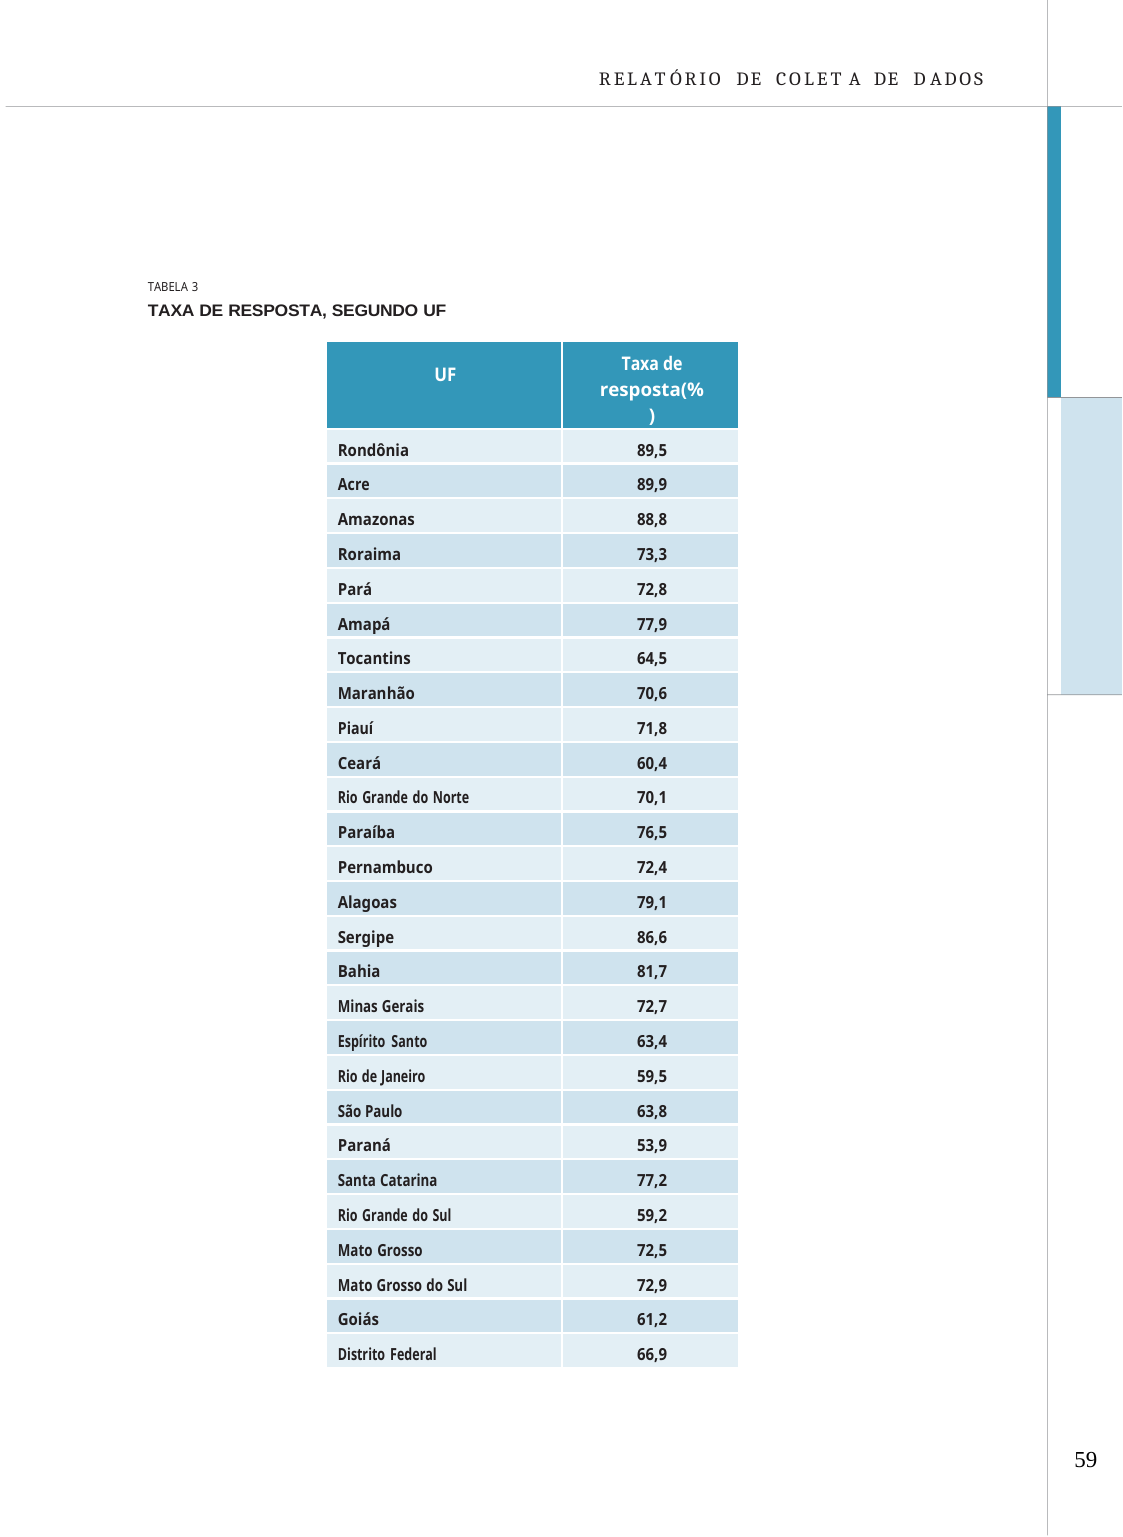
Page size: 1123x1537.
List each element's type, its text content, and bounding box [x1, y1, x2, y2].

table_cell 71,8 [563, 708, 738, 741]
table_cell 59,5 [563, 1056, 738, 1089]
table_cell 60,4 [563, 743, 738, 776]
table_header UF [327, 342, 561, 428]
table_cell Alagoas [327, 882, 561, 915]
table_cell 61,2 [563, 1300, 738, 1332]
table_cell Sergipe [327, 917, 561, 949]
table_header Taxa de resposta(%) [563, 342, 738, 428]
table_cell 72,9 [563, 1265, 738, 1297]
table_cell Pará [327, 569, 561, 602]
table_cell Amazonas [327, 499, 561, 532]
table_cell Mato Grosso do Sul [327, 1265, 561, 1297]
table_cell São Paulo [327, 1091, 561, 1123]
table_cell Espírito Santo [327, 1021, 561, 1054]
table_cell 53,9 [563, 1126, 738, 1158]
table_cell 72,4 [563, 847, 738, 880]
table_cell Bahia [327, 952, 561, 984]
table_cell 79,1 [563, 882, 738, 915]
table_cell Rio Grande do Norte [327, 778, 561, 810]
table_cell Pernambuco [327, 847, 561, 880]
table_cell Acre [327, 465, 561, 497]
table_cell Rio de Janeiro [327, 1056, 561, 1089]
text [1061, 278, 1104, 295]
table_cell Santa Catarina [327, 1160, 561, 1193]
table_cell 72,5 [563, 1230, 738, 1263]
table_cell Mato Grosso [327, 1230, 561, 1263]
table_cell Piauí [327, 708, 561, 741]
table_cell Paraná [327, 1126, 561, 1158]
table_cell 81,7 [563, 952, 738, 984]
text [1061, 301, 1104, 320]
table_cell 88,8 [563, 499, 738, 532]
table_cell 70,1 [563, 778, 738, 810]
table_cell 77,9 [563, 604, 738, 636]
table_cell 59,2 [563, 1195, 738, 1228]
table_cell 86,6 [563, 917, 738, 949]
table_cell 76,5 [563, 813, 738, 845]
text TAXA DE RESPOSTA, SEGUNDO UF [148, 301, 1047, 320]
table_cell Tocantins [327, 639, 561, 671]
text TABELA 3 [148, 278, 1047, 295]
table_cell 72,7 [563, 986, 738, 1019]
table_cell 89,5 [563, 430, 738, 462]
table_cell 64,5 [563, 639, 738, 671]
table_cell 66,9 [563, 1334, 738, 1367]
table_cell 77,2 [563, 1160, 738, 1193]
table_cell 89,9 [563, 465, 738, 497]
table_cell 63,4 [563, 1021, 738, 1054]
table_cell Paraíba [327, 813, 561, 845]
table_cell 63,8 [563, 1091, 738, 1123]
table_cell Rondônia [327, 430, 561, 462]
table_cell Rio Grande do Sul [327, 1195, 561, 1228]
table_cell Distrito Federal [327, 1334, 561, 1367]
table_cell 73,3 [563, 534, 738, 567]
table_cell 70,6 [563, 673, 738, 706]
table_cell Maranhão [327, 673, 561, 706]
table_cell Amapá [327, 604, 561, 636]
table_cell Goiás [327, 1300, 561, 1332]
table_cell Minas Gerais [327, 986, 561, 1019]
table_cell Roraima [327, 534, 561, 567]
table_cell Ceará [327, 743, 561, 776]
table_cell 72,8 [563, 569, 738, 602]
